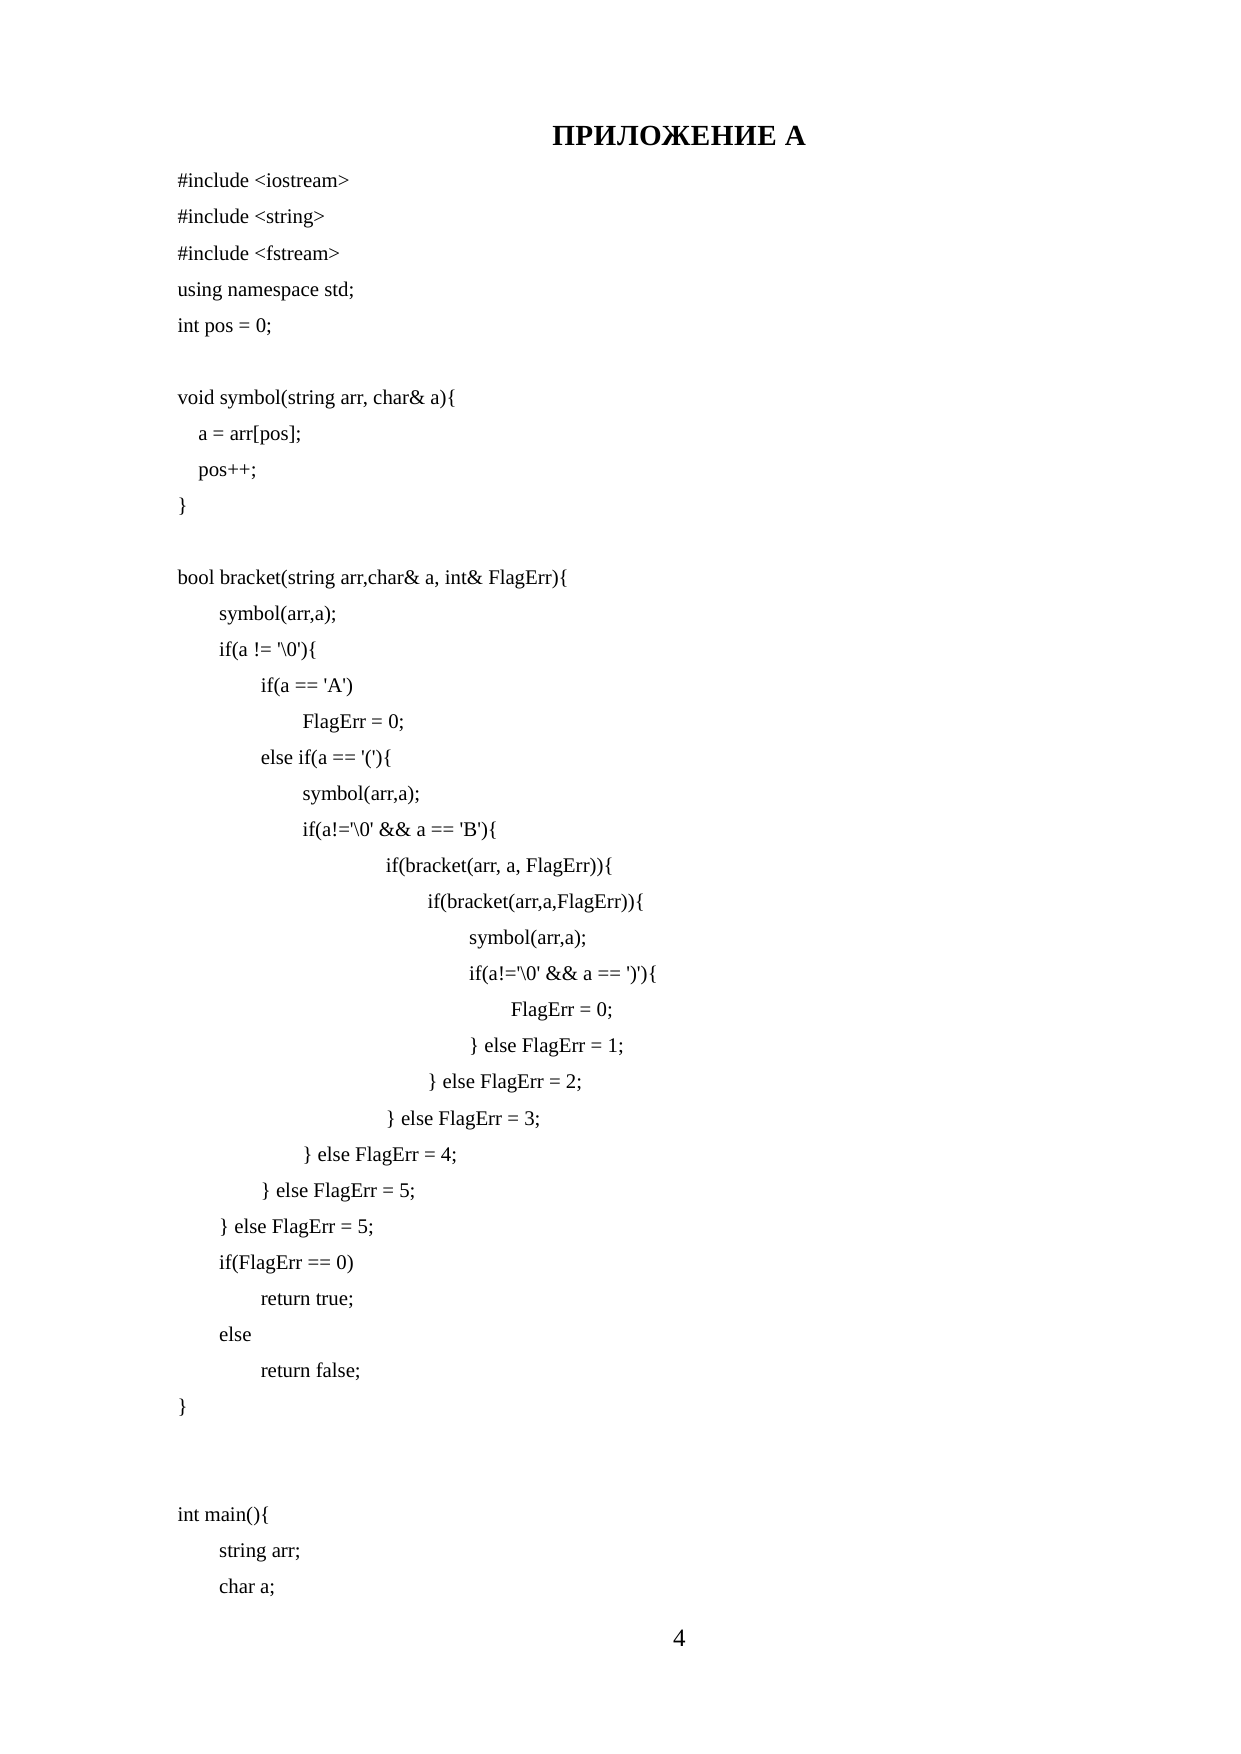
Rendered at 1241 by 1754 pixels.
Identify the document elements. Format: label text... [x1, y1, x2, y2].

text a = arr[pos]; [177, 421, 1181, 445]
text int main(){ [177, 1502, 1181, 1526]
text return true; [177, 1286, 1181, 1310]
text FlagErr = 0; [177, 709, 1181, 733]
text } else FlagErr = 5; [177, 1214, 1181, 1238]
text ПРИЛОЖЕНИЕ A [177, 118, 1181, 152]
text #include <iostream> [177, 168, 1181, 192]
text } [177, 493, 1181, 517]
text symbol(arr,a); [177, 781, 1181, 805]
text symbol(arr,a); [177, 601, 1181, 625]
text symbol(arr,a); [177, 925, 1181, 949]
text #include <string> [177, 204, 1181, 228]
text if(a == 'A') [177, 673, 1181, 697]
text char a; [177, 1574, 1181, 1598]
text if(a!='\0' && a == 'B'){ [177, 817, 1181, 841]
text if(bracket(arr, a, FlagErr)){ [177, 853, 1181, 877]
text else if(a == '('){ [177, 745, 1181, 769]
text pos++; [177, 457, 1181, 481]
text if(bracket(arr,a,FlagErr)){ [177, 889, 1181, 913]
text } else FlagErr = 2; [177, 1069, 1181, 1093]
text if(FlagErr == 0) [177, 1250, 1181, 1274]
text int pos = 0; [177, 313, 1181, 337]
text bool bracket(string arr,char& a, int& FlagErr){ [177, 565, 1181, 589]
text FlagErr = 0; [177, 997, 1181, 1021]
text return false; [177, 1358, 1181, 1382]
text } [177, 1394, 1181, 1418]
text if(a != '\0'){ [177, 637, 1181, 661]
text } else FlagErr = 5; [177, 1178, 1181, 1202]
text } else FlagErr = 1; [177, 1033, 1181, 1057]
text if(a!='\0' && a == ')'){ [177, 961, 1181, 985]
text } else FlagErr = 4; [177, 1142, 1181, 1166]
text #include <fstream> [177, 241, 1181, 264]
text string arr; [177, 1538, 1181, 1562]
text } else FlagErr = 3; [177, 1106, 1181, 1129]
text void symbol(string arr, char& a){ [177, 385, 1181, 409]
text using namespace std; [177, 277, 1181, 301]
text else [177, 1322, 1181, 1346]
